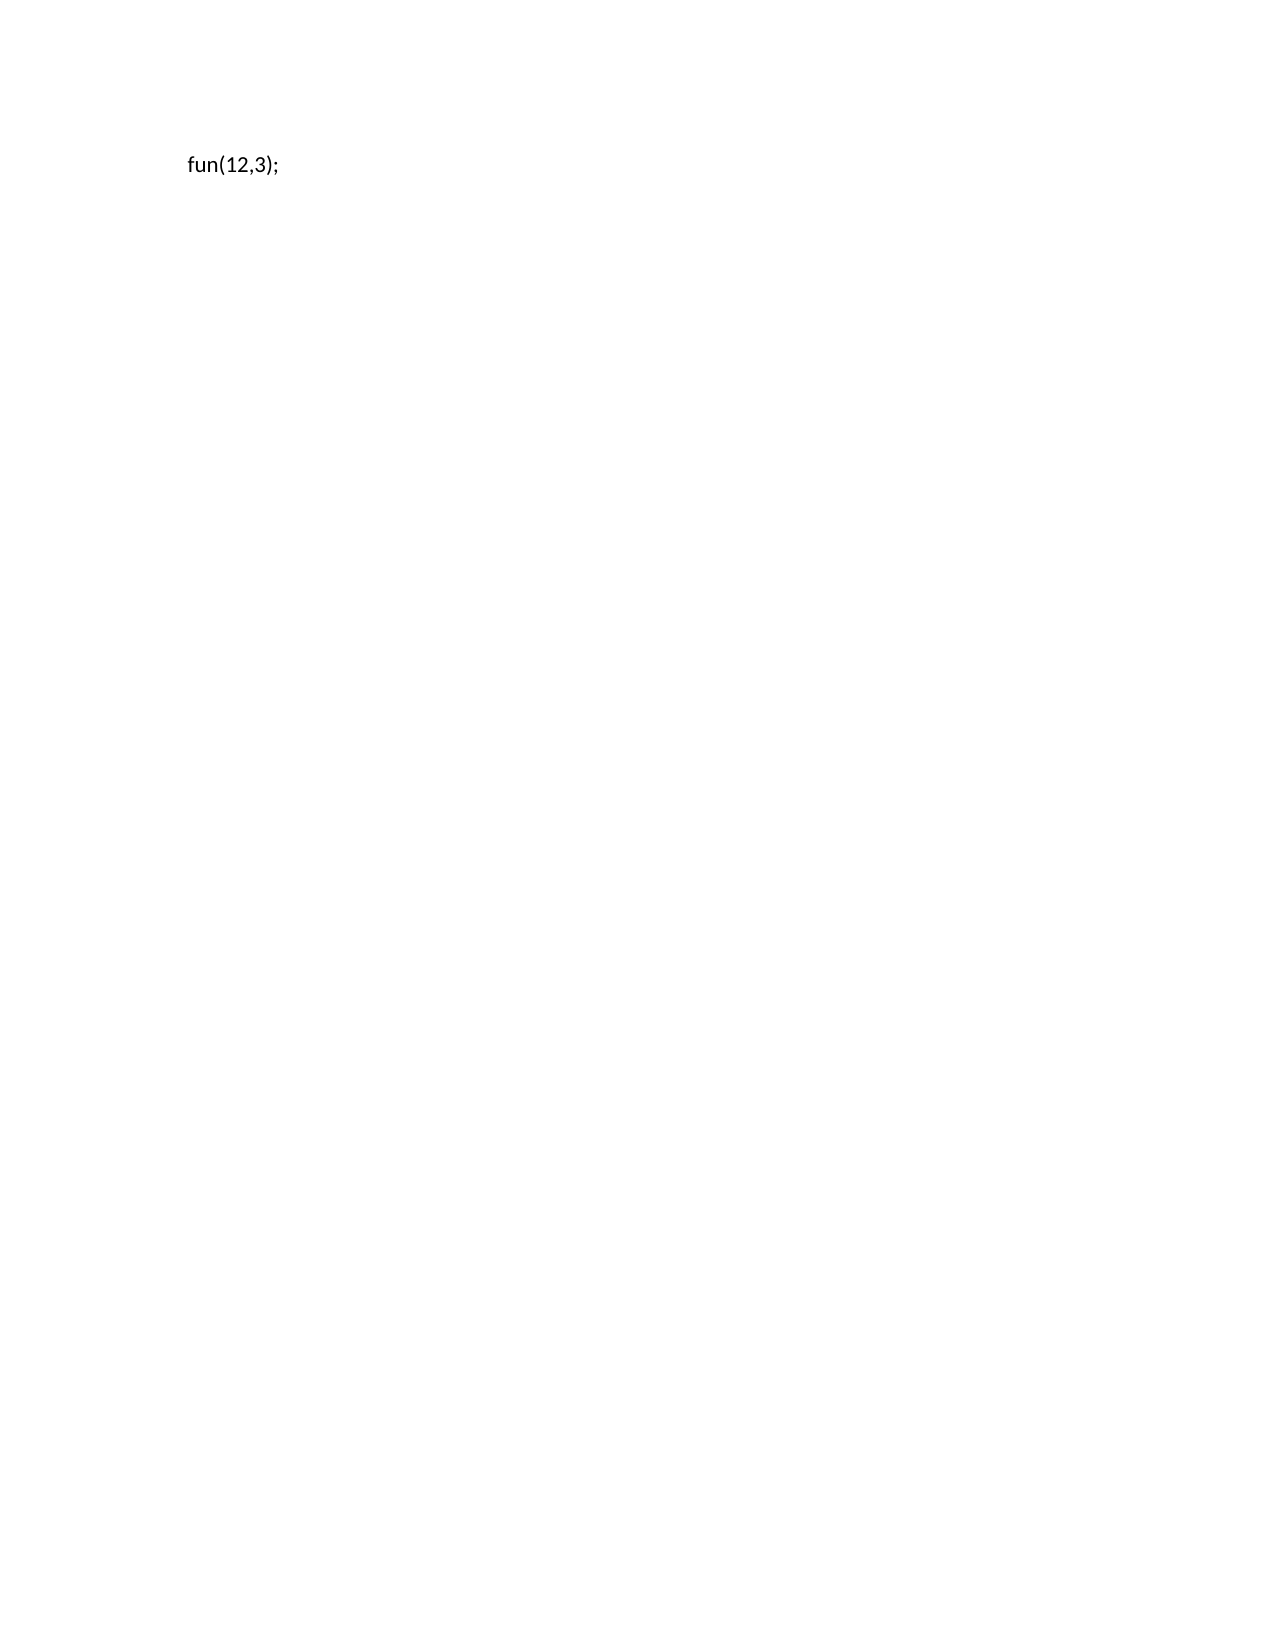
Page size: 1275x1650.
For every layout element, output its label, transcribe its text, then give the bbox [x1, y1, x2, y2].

text fun(12,3); [187, 150, 1087, 178]
